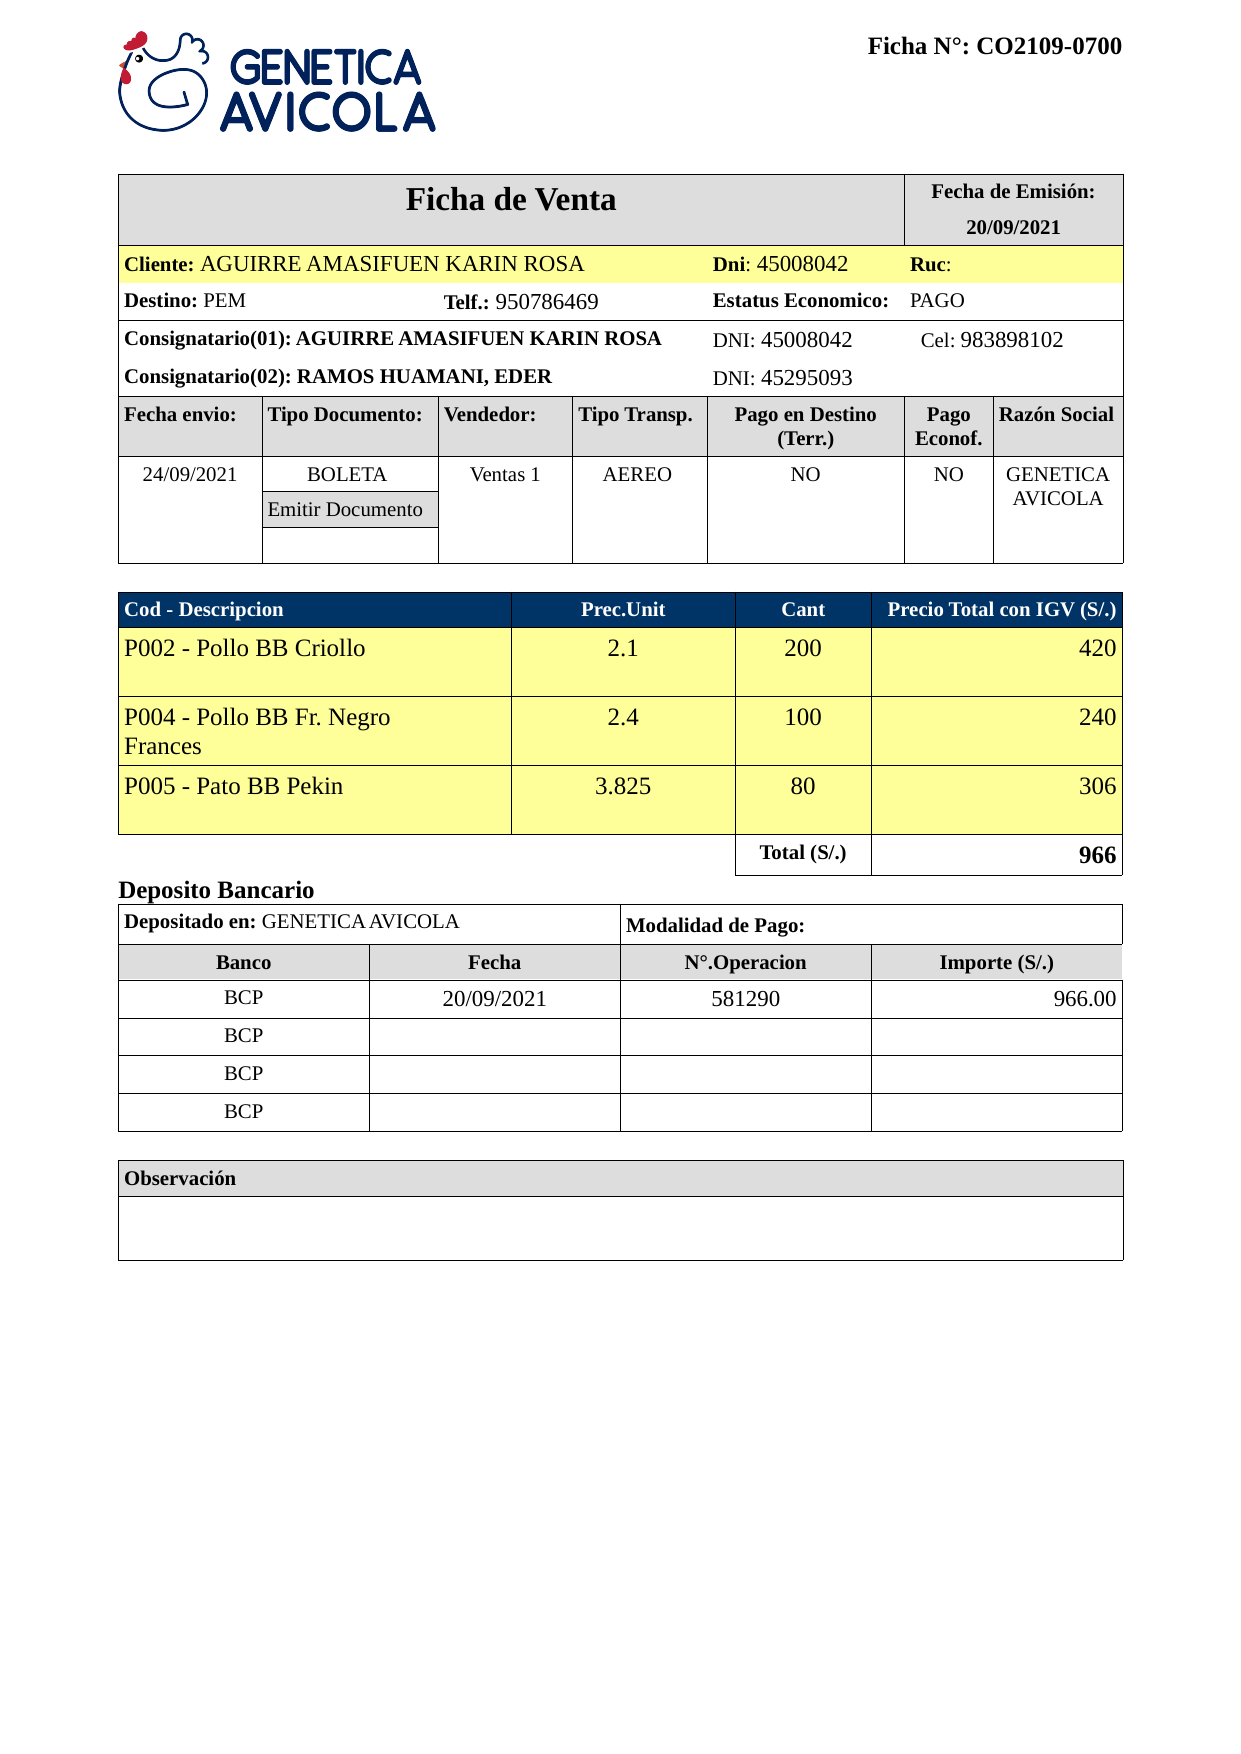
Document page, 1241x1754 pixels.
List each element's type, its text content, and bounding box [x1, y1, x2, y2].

table_cell [621, 1094, 871, 1131]
table_cell [621, 1019, 871, 1055]
table_cell [118, 835, 511, 875]
text Deposito Bancario [118, 875, 1122, 903]
table_cell Cliente: AGUIRRE AMASIFUEN KARIN ROSA [119, 246, 707, 283]
table_cell 240 [872, 697, 1122, 765]
table_cell Consignatario(01): AGUIRRE AMASIFUEN KARIN ROSA [119, 321, 707, 358]
table_cell NO [905, 457, 993, 563]
table_cell DNI: 45008042 [707, 321, 915, 358]
table_cell [263, 528, 438, 563]
table_cell Tipo Documento: [263, 397, 438, 456]
table_cell 2.1 [512, 628, 735, 696]
table_header Cant [736, 593, 871, 627]
table_cell Razón Social [994, 397, 1123, 456]
table_cell P002 - Pollo BB Criollo [119, 628, 511, 696]
table_cell 24/09/2021 [119, 457, 262, 563]
table_cell DNI: 45295093 [707, 358, 1123, 396]
table_header Modalidad de Pago: [621, 905, 1122, 944]
table_cell 200 [736, 628, 871, 696]
table_cell 20/09/2021 [905, 209, 1123, 245]
table_cell 100 [736, 697, 871, 765]
table_cell Total (S/.) [736, 835, 871, 875]
table_cell Fecha [370, 945, 620, 979]
table_cell 2.4 [512, 697, 735, 765]
table_header Fecha de Emisión: [905, 175, 1123, 209]
table_cell Ventas 1 [439, 457, 572, 563]
table_cell [370, 1019, 620, 1055]
picture [118, 31, 436, 132]
table_header Cod - Descripcion [119, 593, 511, 627]
table_header Observación [119, 1161, 1123, 1196]
table_header Ficha de Venta [119, 175, 904, 245]
table_cell 581290 [621, 981, 871, 1017]
table_header Prec.Unit [512, 593, 735, 627]
table_cell Emitir Documento [263, 492, 438, 527]
table_cell Destino: PEM [119, 283, 438, 320]
table_cell GENETICA AVICOLA [994, 457, 1123, 563]
table_cell 420 [872, 628, 1122, 696]
table_cell BCP [119, 1056, 369, 1093]
table_cell [621, 1056, 871, 1093]
table_cell Consignatario(02): RAMOS HUAMANI, EDER [119, 358, 707, 396]
table_cell Pago Econof. [905, 397, 993, 456]
table_cell Vendedor: [439, 397, 572, 456]
table_cell [872, 1019, 1122, 1055]
table_cell [872, 1056, 1122, 1093]
table_cell BCP [119, 1019, 369, 1055]
table_cell [119, 1197, 1123, 1260]
table_cell [872, 1094, 1122, 1131]
table_cell Cel: 983898102 [915, 321, 1123, 358]
table_header Depositado en: GENETICA AVICOLA [119, 905, 620, 944]
table_cell 20/09/2021 [370, 981, 620, 1017]
table_cell BOLETA [263, 457, 438, 491]
table_cell [511, 835, 735, 875]
table_cell 966.00 [872, 981, 1122, 1017]
table_cell 306 [872, 766, 1122, 834]
table_cell Estatus Economico: [707, 283, 904, 320]
table_cell N°.Operacion [621, 945, 871, 979]
table_cell 80 [736, 766, 871, 834]
table_cell [370, 1056, 620, 1093]
table_cell Ruc: [904, 246, 1123, 283]
table_cell P004 - Pollo BB Fr. Negro Frances [119, 697, 511, 765]
table_cell Pago en Destino (Terr.) [708, 397, 904, 456]
table_cell Importe (S/.) [872, 945, 1122, 979]
table_cell AEREO [573, 457, 707, 563]
table_cell Telf.: 950786469 [438, 283, 707, 320]
table_cell NO [708, 457, 904, 563]
table_cell 3.825 [512, 766, 735, 834]
table_cell P005 - Pato BB Pekin [119, 766, 511, 834]
table_cell Dni: 45008042 [707, 246, 904, 283]
table_cell BCP [119, 981, 369, 1017]
table_cell BCP [119, 1094, 369, 1131]
table_header Precio Total con IGV (S/.) [872, 593, 1122, 627]
table_cell Fecha envio: [119, 397, 262, 456]
table_cell Tipo Transp. [573, 397, 707, 456]
table_cell PAGO [904, 283, 1123, 320]
table_cell [370, 1094, 620, 1131]
table_cell 966 [872, 835, 1122, 875]
table_cell Banco [119, 945, 369, 979]
